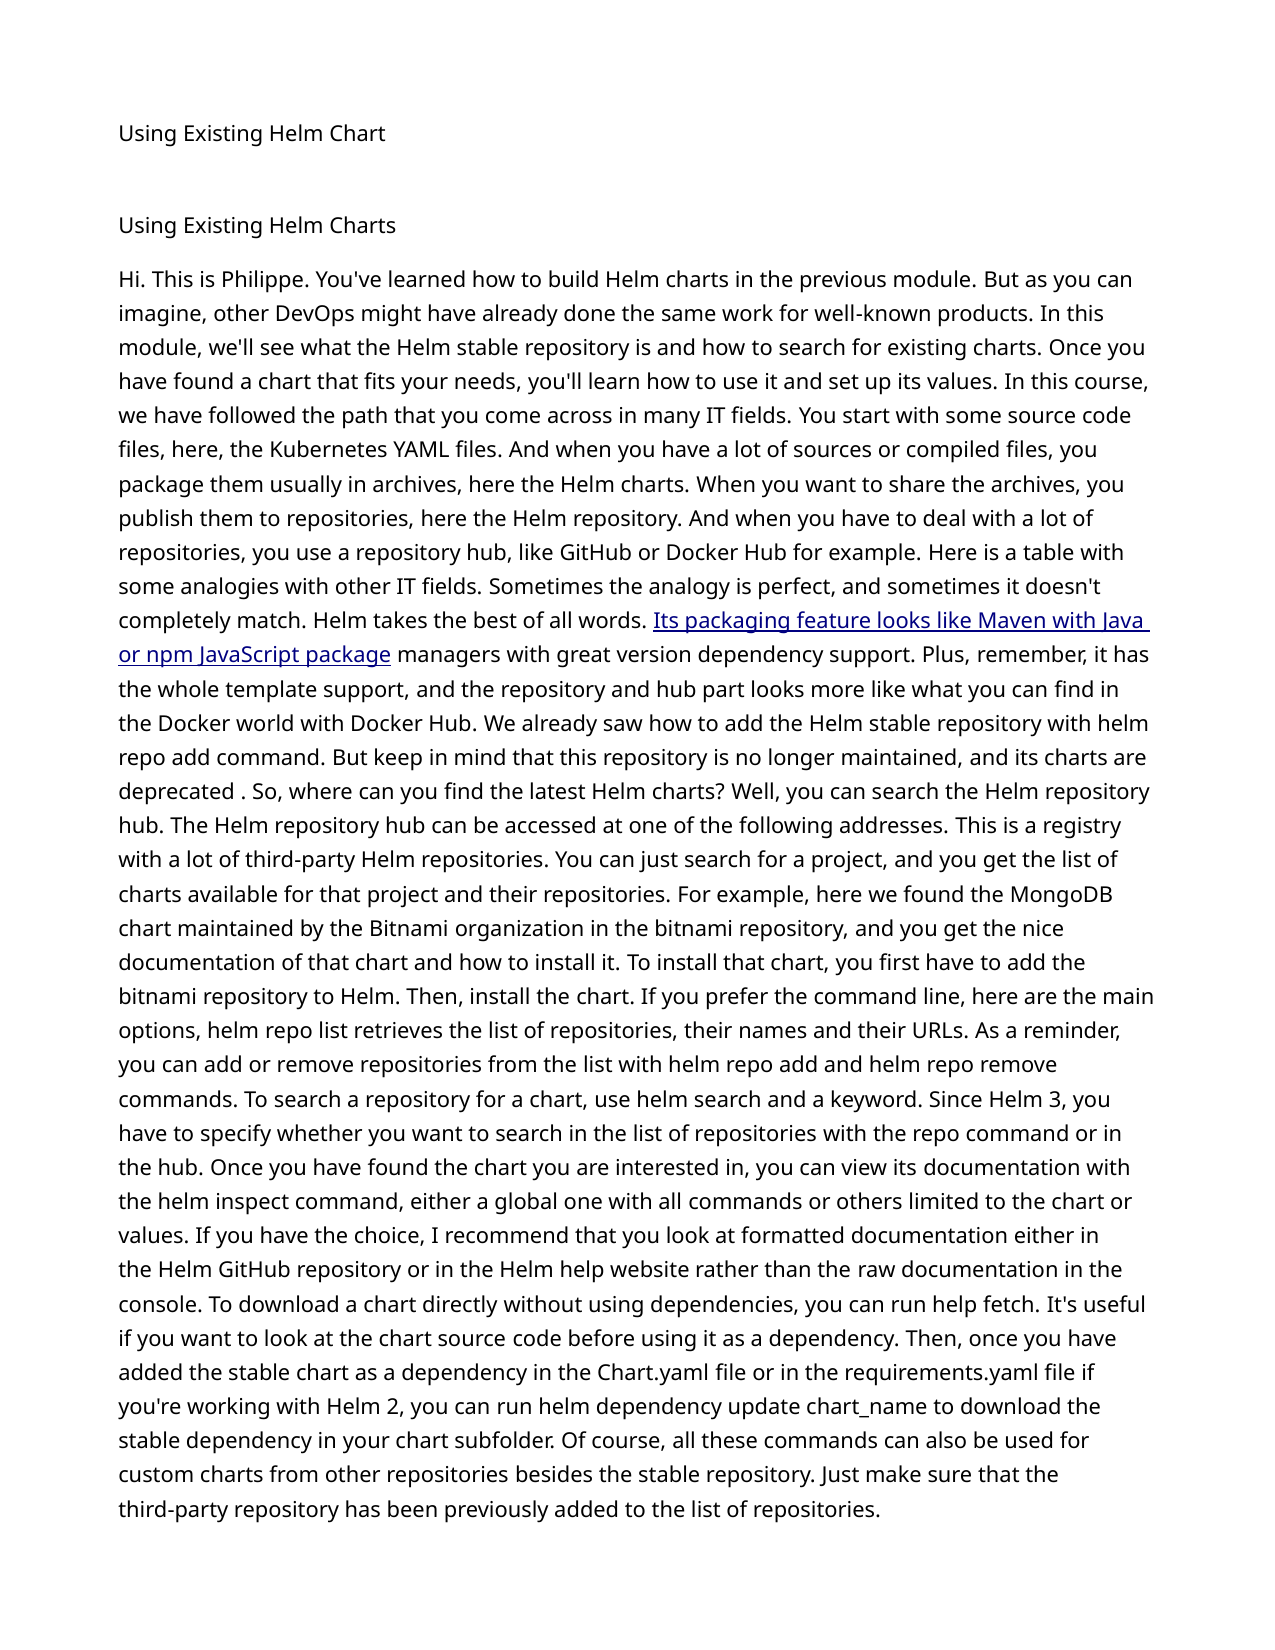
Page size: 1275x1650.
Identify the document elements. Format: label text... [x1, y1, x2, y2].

subtitle Using Existing Helm Charts [118, 210, 1157, 240]
text Hi. This is Philippe. You've learned how to build Helm charts in the previous module. But as you can imagine, other DevOps might have already done the same work for well‑known products. In this module, we'll see what the Helm stable repository is and how to search for existing charts. Once you have found a chart that fits your needs, you'll learn how to use it and set up its values. In this course, we have followed the path that you come across in many IT fields. You start with some source code files, here, the Kubernetes YAML files. And when you have a lot of sources or compiled files, you package them usually in archives, here the Helm charts. When you want to share the archives, you publish them to repositories, here the Helm repository. And when you have to deal with a lot of repositories, you use a repository hub, like GitHub or Docker Hub for example. Here is a table with some analogies with other IT fields. Sometimes the analogy is perfect, and sometimes it doesn't completely match. Helm takes the best of all words. Its packaging feature looks like Maven with Java or npm JavaScript package managers with great version dependency support. Plus, remember, it has the whole template support, and the repository and hub part looks more like what you can find in the Docker world with Docker Hub. We already saw how to add the Helm stable repository with helm repo add command. But keep in mind that this repository is no longer maintained, and its charts are deprecated . So, where can you find the latest Helm charts? Well, you can search the Helm repository hub. The Helm repository hub can be accessed at one of the following addresses. This is a registry with a lot of third‑party Helm repositories. You can just search for a project, and you get the list of charts available for that project and their repositories. For example, here we found the MongoDB chart maintained by the Bitnami organization in the bitnami repository, and you get the nice documentation of that chart and how to install it. To install that chart, you first have to add the bitnami repository to Helm. Then, install the chart. If you prefer the command line, here are the main options, helm repo list retrieves the list of repositories, their names and their URLs. As a reminder, you can add or remove repositories from the list with helm repo add and helm repo remove commands. To search a repository for a chart, use helm search and a keyword. Since Helm 3, you have to specify whether you want to search in the list of repositories with the repo command or in the hub. Once you have found the chart you are interested in, you can view its documentation with the helm inspect command, either a global one with all commands or others limited to the chart or values. If you have the choice, I recommend that you look at formatted documentation either in the Helm GitHub repository or in the Helm help website rather than the raw documentation in the console. To download a chart directly without using dependencies, you can run help fetch. It's useful if you want to look at the chart source code before using it as a dependency. Then, once you have added the stable chart as a dependency in the Chart.yaml file or in the requirements.yaml file if you're working with Helm 2, you can run helm dependency update chart_name to download the stable dependency in your chart subfolder. Of course, all these commands can also be used for custom charts from other repositories besides the stable repository. Just make sure that the third‑party repository has been previously added to the list of repositories. [118, 264, 1157, 1523]
subtitle Using Existing Helm Chart [118, 118, 1157, 148]
